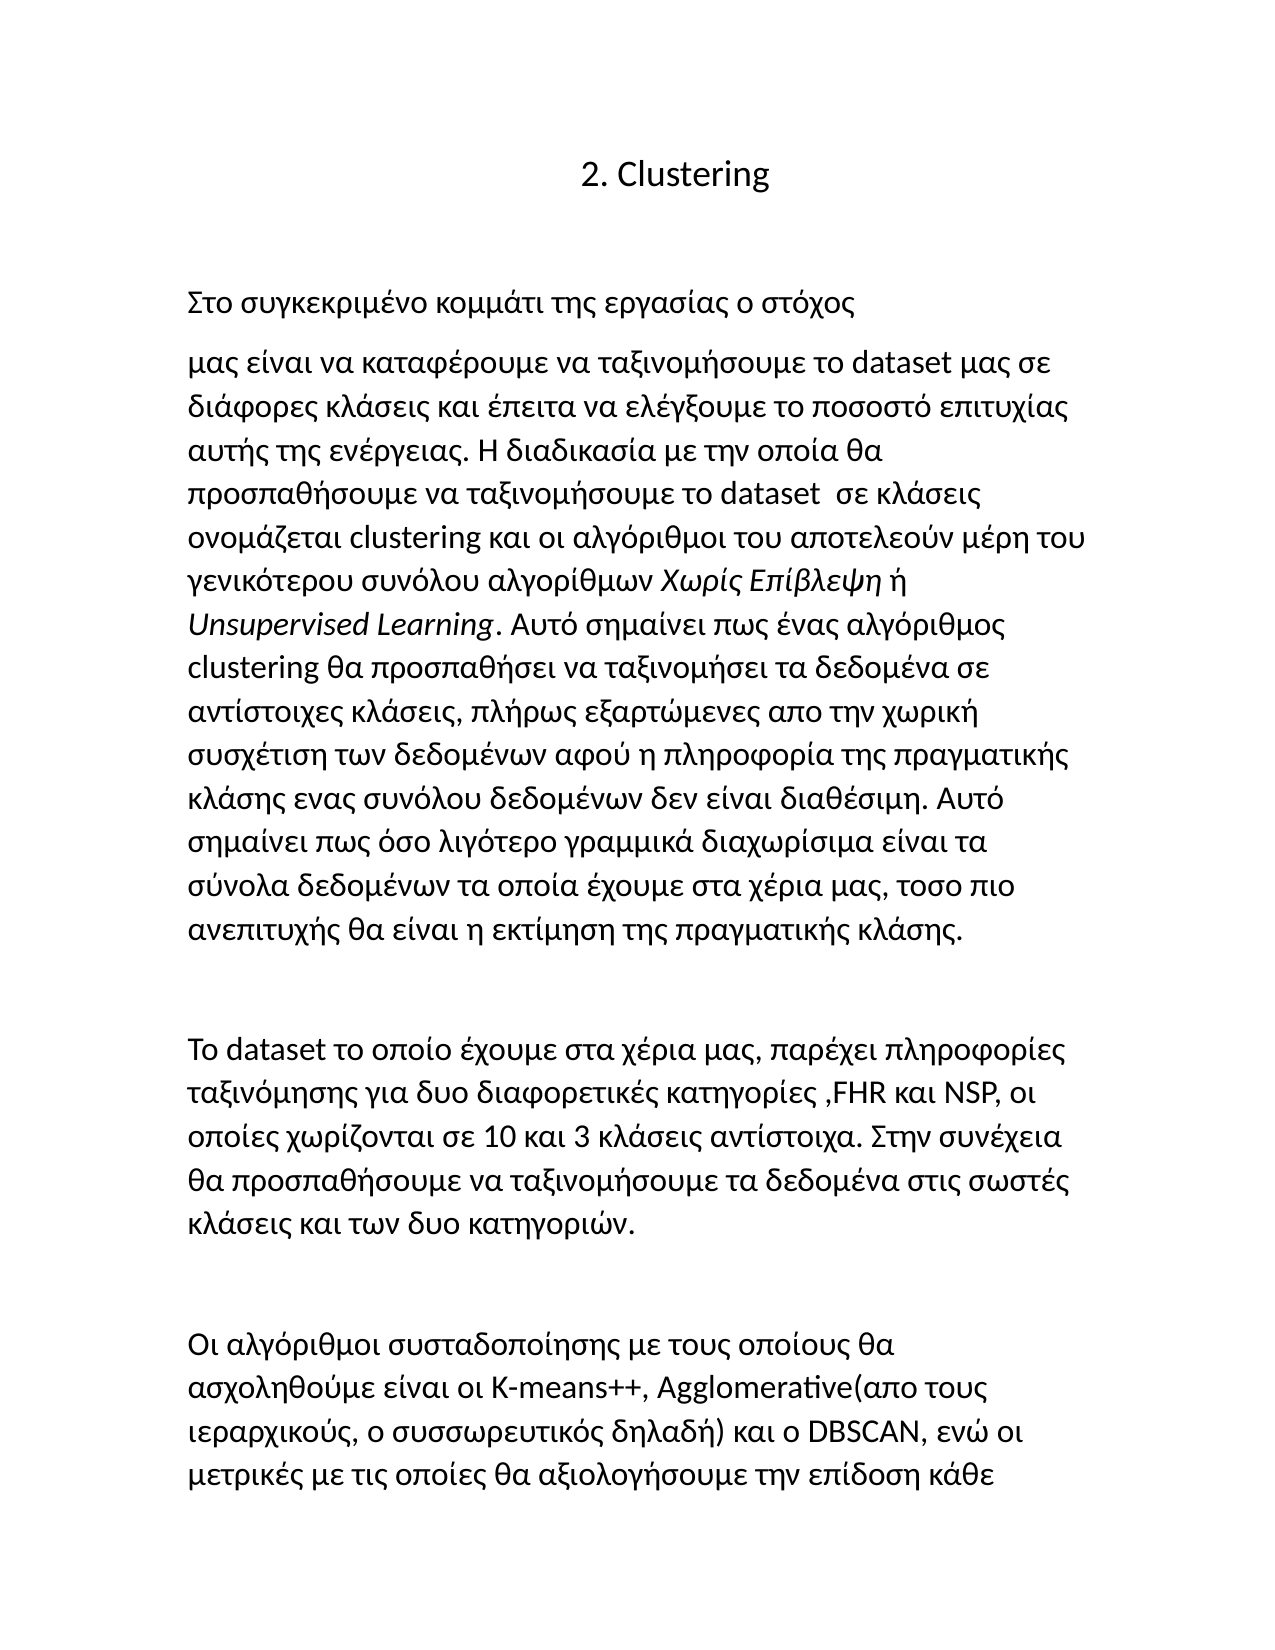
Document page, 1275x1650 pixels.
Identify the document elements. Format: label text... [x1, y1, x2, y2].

list 2. Clustering [225, 150, 1087, 196]
text Οι αλγόριθμοι συσταδοποίησης με τους οποίους θα ασχοληθούμε είναι οι K-means++, Agglomerative(απο τους ιεραρχικούς, ο συσσωρευτικός δηλαδή) και ο DBSCAN, ενώ οι μετρικές με τις οποίες θα αξιολογήσουμε την επίδοση κάθε [187, 1322, 1087, 1494]
text Στο συγκεκριμένο κομμάτι της εργασίας ο στόχος [187, 281, 1087, 322]
text Το dataset το οποίο έχουμε στα χέρια μας, παρέχει πληροφορίες ταξινόμησης για δυο διαφορετικές κατηγορίες ,FHR και NSP, οι οποίες χωρίζονται σε 10 και 3 κλάσεις αντίστοιχα. Στην συνέχεια θα προσπαθήσουμε να ταξινομήσουμε τα δεδομένα στις σωστές κλάσεις και των δυο κατηγοριών. [187, 1028, 1087, 1243]
text μας είναι να καταφέρουμε να ταξινομήσουμε το dataset μας σε διάφορες κλάσεις και έπειτα να ελέγξουμε το ποσοστό επιτυχίας αυτής της ενέργειας. Η διαδικασία με την οποία θα προσπαθήσουμε να ταξινομήσουμε το dataset σε κλάσεις ονομάζεται clustering και οι αλγόριθμοι του αποτελεούν μέρη του γενικότερου συνόλου αλγορίθμων Χωρίς Επίβλεψη ή Unsupervised Learning. Αυτό σημαίνει πως ένας αλγόριθμος clustering θα προσπαθήσει να ταξινομήσει τα δεδομένα σε αντίστοιχες κλάσεις, πλήρως εξαρτώμενες απο την χωρική συσχέτιση των δεδομένων αφού η πληροφορία της πραγματικής κλάσης ενας συνόλου δεδομένων δεν είναι διαθέσιμη. Αυτό σημαίνει πως όσο λιγότερο γραμμικά διαχωρίσιμα είναι τα σύνολα δεδομένων τα οποία έχουμε στα χέρια μας, τοσο πιο ανεπιτυχής θα είναι η εκτίμηση της πραγματικής κλάσης. [187, 341, 1087, 948]
